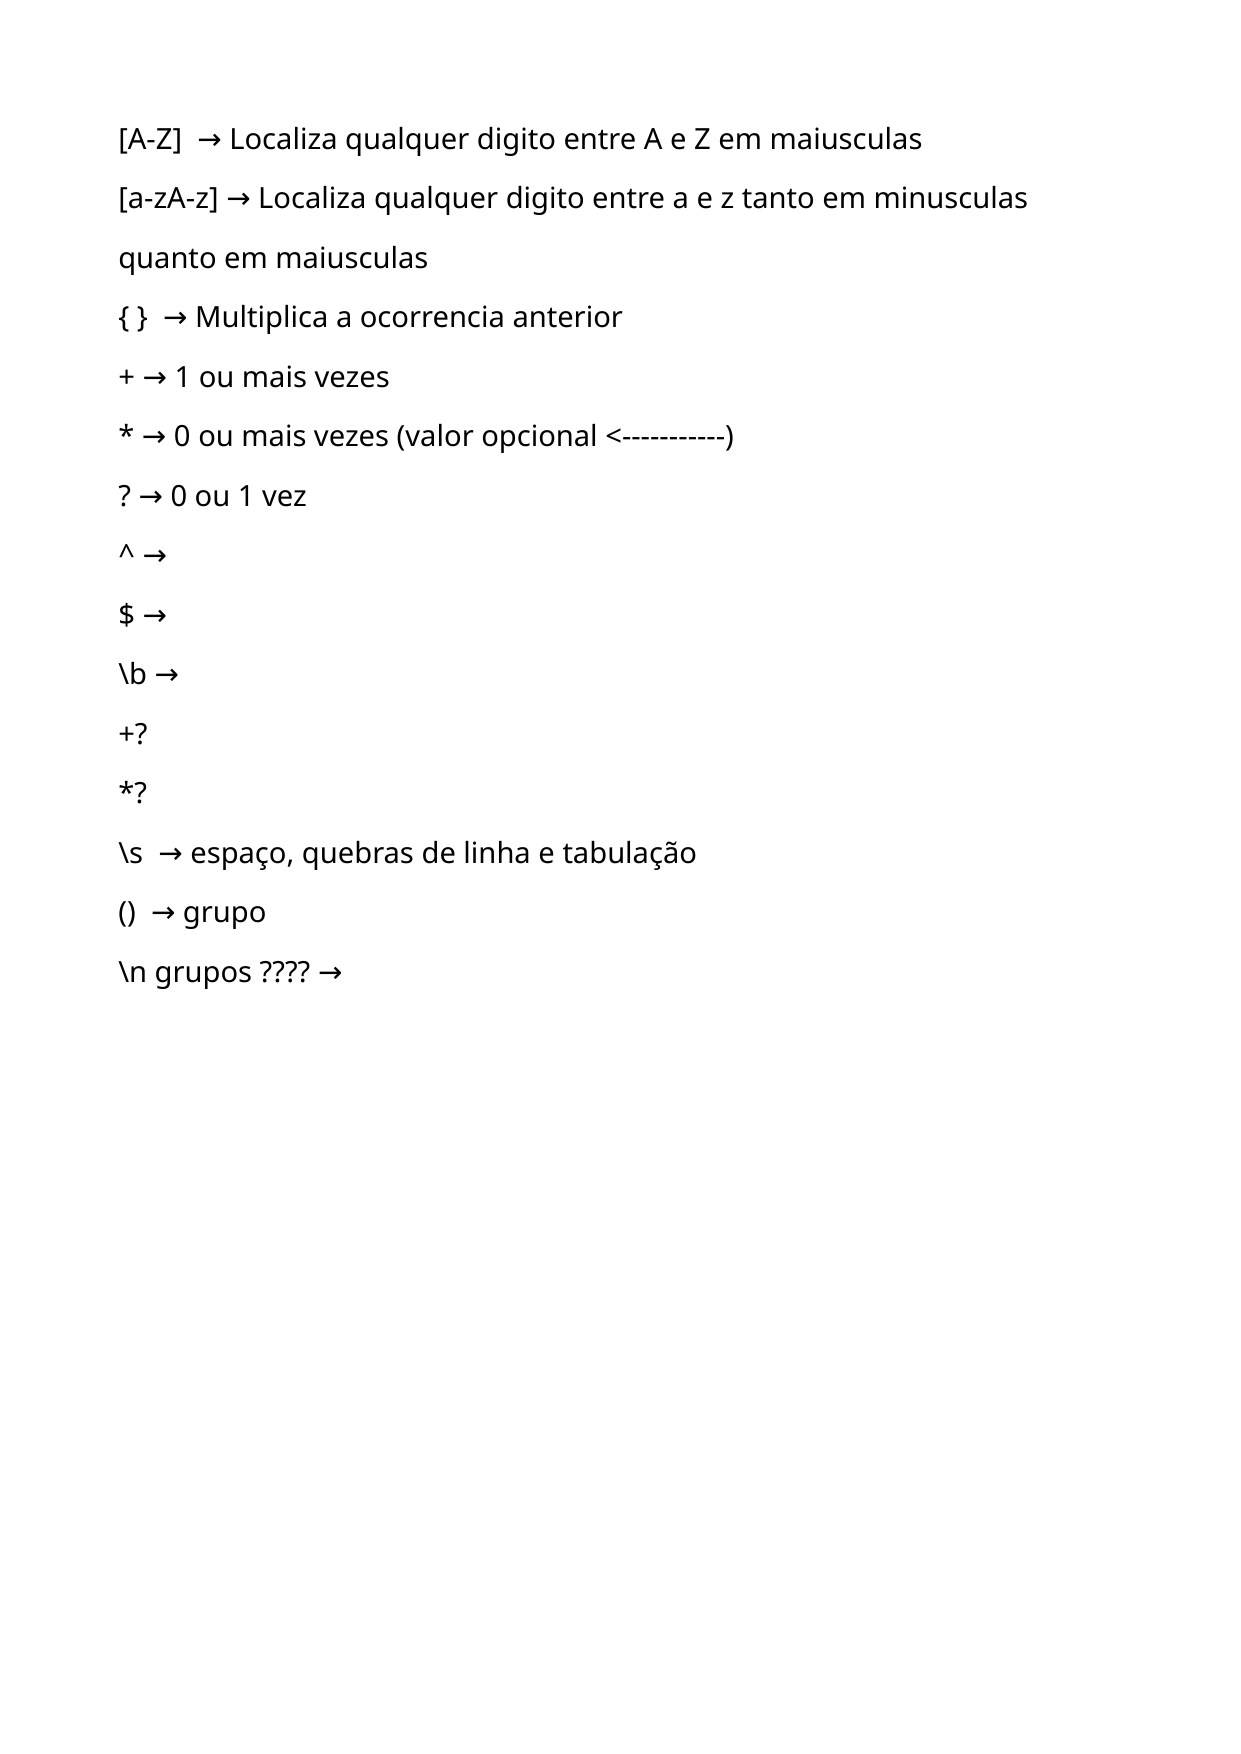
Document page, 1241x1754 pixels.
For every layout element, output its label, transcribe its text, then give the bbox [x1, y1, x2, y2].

text () → grupo [118, 891, 1122, 931]
text [a-zA-z] → Localiza qualquer digito entre a e z tanto em minusculas quanto em maiusculas [118, 178, 1122, 277]
text { } → Multiplica a ocorrencia anterior [118, 297, 1122, 336]
text +? [118, 713, 1122, 753]
text [A-Z] → Localiza qualquer digito entre A e Z em maiusculas [118, 118, 1122, 158]
text * → 0 ou mais vezes (valor opcional <-----------) [118, 416, 1122, 455]
text \b → [118, 653, 1122, 693]
text ^ → [118, 534, 1122, 574]
text *? [118, 772, 1122, 812]
text + → 1 ou mais vezes [118, 356, 1122, 396]
text ? → 0 ou 1 vez [118, 475, 1122, 515]
text \s → espaço, quebras de linha e tabulação [118, 832, 1122, 872]
text $ → [118, 594, 1122, 634]
text \n grupos ???? → [118, 951, 1122, 991]
